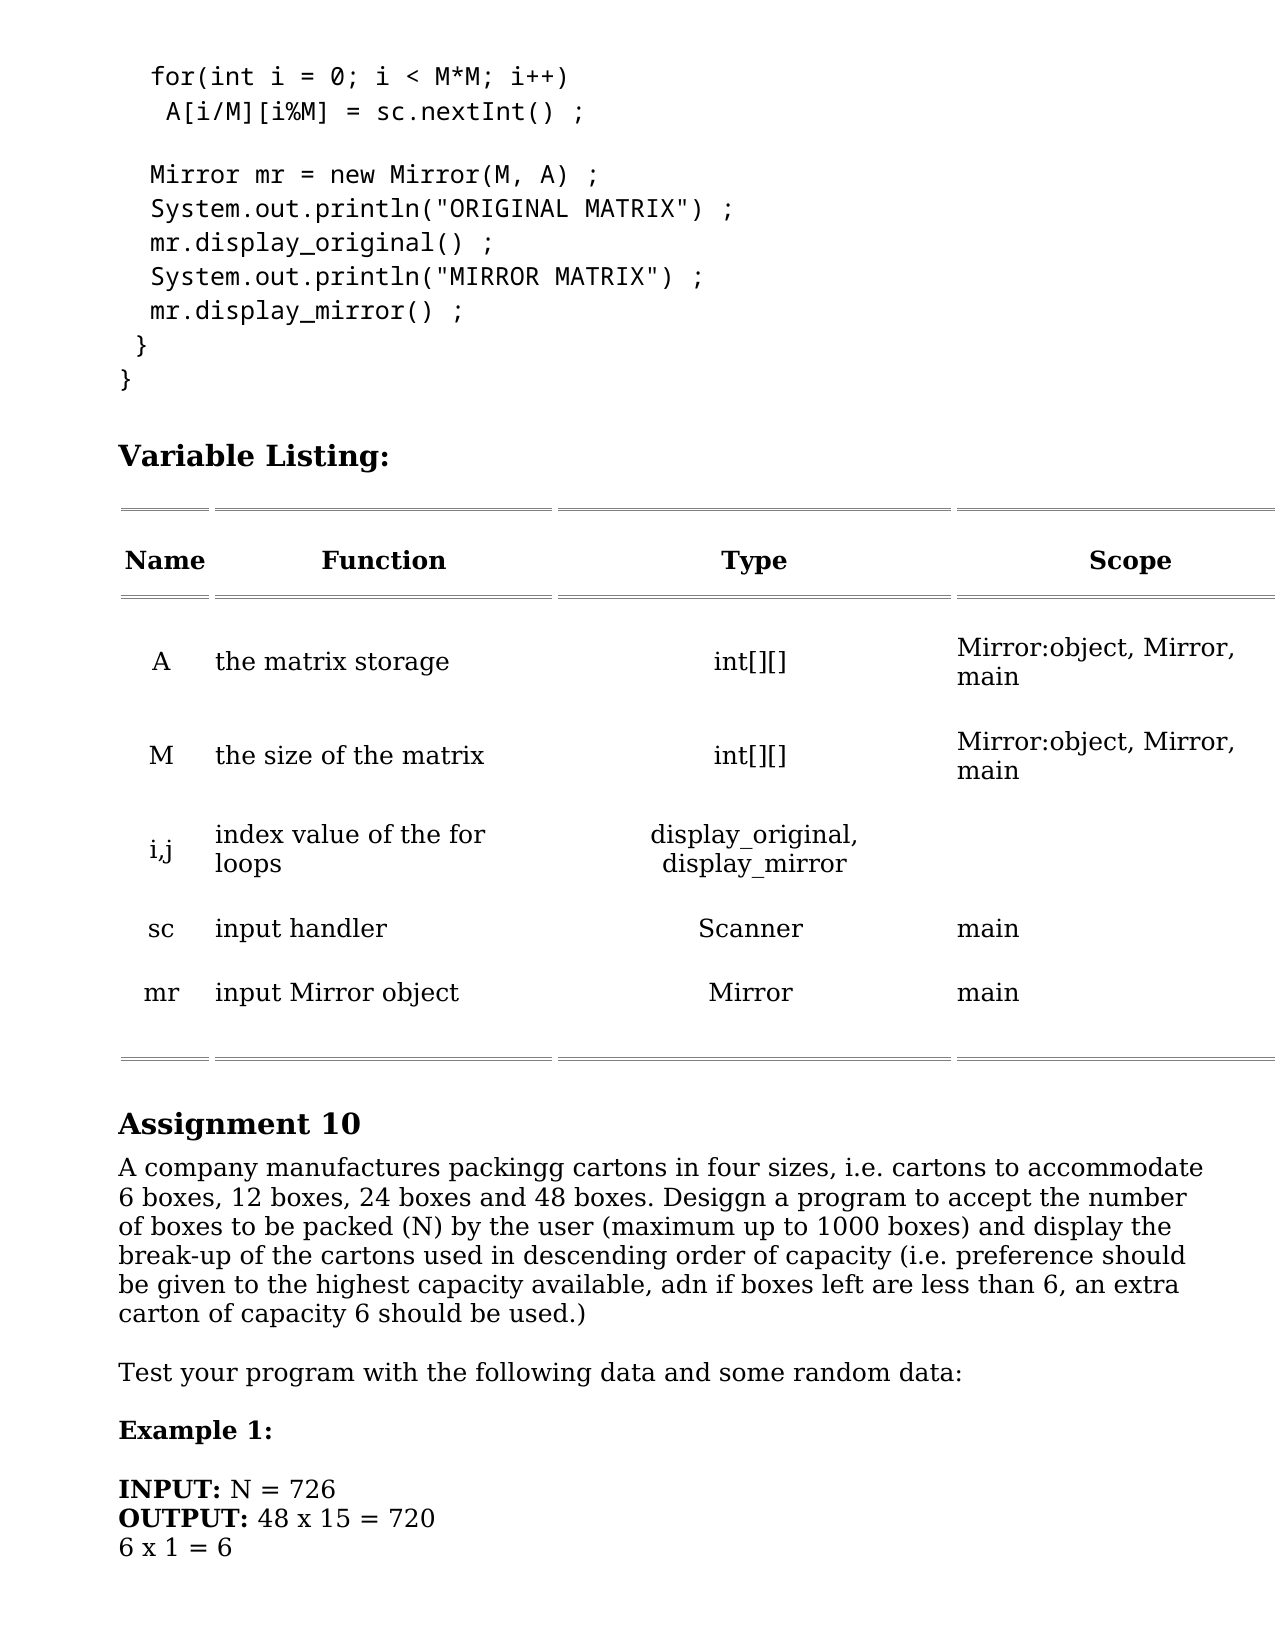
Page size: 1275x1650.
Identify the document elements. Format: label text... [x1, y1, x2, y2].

table_header [118, 491, 212, 543]
table_cell [555, 1040, 954, 1092]
table_cell [118, 578, 212, 630]
table_cell display_original, display_mirror [555, 818, 954, 911]
table_cell Type [555, 543, 954, 578]
table_cell [118, 1040, 212, 1092]
table_cell i,j [118, 818, 212, 911]
table_cell input Mirror object [212, 976, 555, 1040]
text for(int i = 0; i < M*M; i++) A[i/M][i%M] = sc.nextInt() ; Mirror mr = new Mirror(M, A) ; System.out.println("ORIGINAL MATRIX") ; mr.display_original() ; System.out.println("MIRROR MATRIX") ; mr.display_mirror() ; } } [118, 59, 1216, 395]
table_cell [954, 818, 1275, 911]
table_header [555, 491, 954, 543]
subtitle Assignment 10 [118, 1107, 1216, 1141]
table_cell [212, 1040, 555, 1092]
table_cell Scope [954, 543, 1275, 578]
table_cell the matrix storage [212, 630, 555, 724]
subtitle Variable Listing: [118, 439, 1216, 473]
table_cell main [954, 911, 1275, 976]
table_cell Mirror:object, Mirror, main [954, 724, 1275, 817]
text A company manufactures packingg cartons in four sizes, i.e. cartons to accommodate 6 boxes, 12 boxes, 24 boxes and 48 boxes. Desiggn a program to accept the number of boxes to be packed (N) by the user (maximum up to 1000 boxes) and display the break-up of the cartons used in descending order of capacity (i.e. preference should be given to the highest capacity available, adn if boxes left are less than 6, an extra carton of capacity 6 should be used.) Test your program with the following data and some random data: Example 1: INPUT: N = 726 OUTPUT: 48 x 15 = 720 6 x 1 = 6 [118, 1153, 1216, 1562]
table_cell int[][] [555, 630, 954, 724]
table_cell mr [118, 976, 212, 1040]
table_cell sc [118, 911, 212, 976]
table_cell int[][] [555, 724, 954, 817]
table_cell A [118, 630, 212, 724]
table_cell Scanner [555, 911, 954, 976]
table_cell M [118, 724, 212, 817]
table_cell [212, 578, 555, 630]
table_cell [954, 578, 1275, 630]
table_cell the size of the matrix [212, 724, 555, 817]
table_cell Mirror:object, Mirror, main [954, 630, 1275, 724]
table_cell index value of the for loops [212, 818, 555, 911]
table_header [954, 491, 1275, 543]
table_cell Function [212, 543, 555, 578]
table_cell main [954, 976, 1275, 1040]
table_cell Name [118, 543, 212, 578]
table_cell [954, 1040, 1275, 1092]
table_cell input handler [212, 911, 555, 976]
table_header [212, 491, 555, 543]
table_cell [555, 578, 954, 630]
table_cell Mirror [555, 976, 954, 1040]
